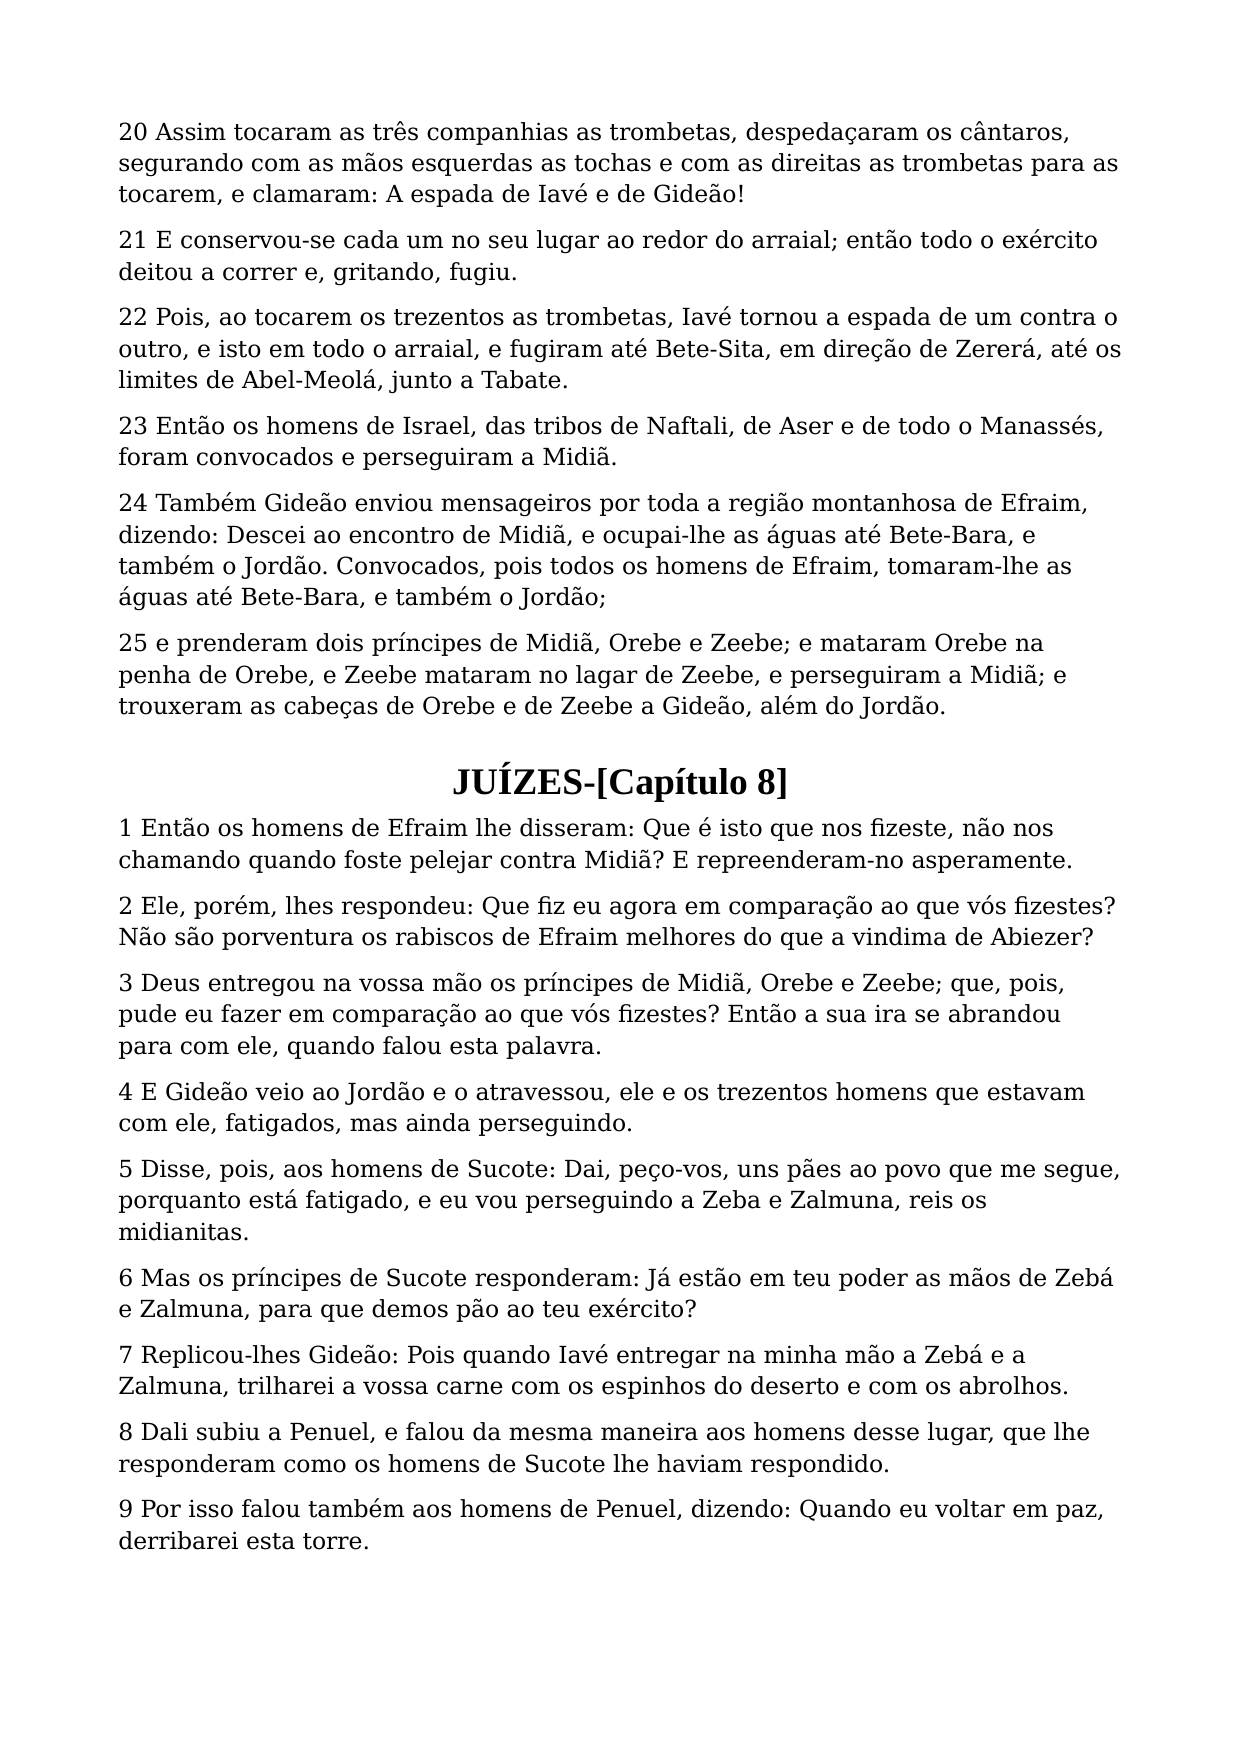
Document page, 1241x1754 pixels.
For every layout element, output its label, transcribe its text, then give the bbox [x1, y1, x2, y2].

text 4 E Gideão veio ao Jordão e o atravessou, ele e os trezentos homens que estavam com ele, fatigados, mas ainda perseguindo. [118, 1078, 1122, 1137]
subtitle JUÍZES-[Capítulo 8] [118, 759, 1122, 803]
text 2 Ele, porém, lhes respondeu: Que fiz eu agora em comparação ao que vós fizestes? Não são porventura os rabiscos de Efraim melhores do que a vindima de Abiezer? [118, 892, 1122, 951]
text 3 Deus entregou na vossa mão os príncipes de Midiã, Orebe e Zeebe; que, pois, pude eu fazer em comparação ao que vós fizestes? Então a sua ira se abrandou para com ele, quando falou esta palavra. [118, 970, 1122, 1060]
text 1 Então os homens de Efraim lhe disseram: Que é isto que nos fizeste, não nos chamando quando foste pelejar contra Midiã? E repreenderam-no asperamente. [118, 815, 1122, 874]
text 6 Mas os príncipes de Sucote responderam: Já estão em teu poder as mãos de Zebá e Zalmuna, para que demos pão ao teu exército? [118, 1264, 1122, 1323]
text 23 Então os homens de Israel, das tribos de Naftali, de Aser e de todo o Manassés, foram convocados e perseguiram a Midiã. [118, 413, 1122, 471]
text 25 e prenderam dois príncipes de Midiã, Orebe e Zeebe; e mataram Orebe na penha de Orebe, e Zeebe mataram no lagar de Zeebe, e perseguiram a Midiã; e trouxeram as cabeças de Orebe e de Zeebe a Gideão, além do Jordão. [118, 630, 1122, 720]
text 24 Também Gideão enviou mensageiros por toda a região montanhosa de Efraim, dizendo: Descei ao encontro de Midiã, e ocupai-lhe as águas até Bete-Bara, e também o Jordão. Convocados, pois todos os homens de Efraim, tomaram-lhe as águas até Bete-Bara, e também o Jordão; [118, 490, 1122, 611]
text 20 Assim tocaram as três companhias as trombetas, despedaçaram os cântaros, segurando com as mãos esquerdas as tochas e com as direitas as trombetas para as tocarem, e clamaram: A espada de Iavé e de Gideão! [118, 118, 1122, 208]
text 7 Replicou-lhes Gideão: Pois quando Iavé entregar na minha mão a Zebá e a Zalmuna, trilharei a vossa carne com os espinhos do deserto e com os abrolhos. [118, 1342, 1122, 1400]
text 8 Dali subiu a Penuel, e falou da mesma maneira aos homens desse lugar, que lhe responderam como os homens de Sucote lhe haviam respondido. [118, 1419, 1122, 1477]
text 9 Por isso falou também aos homens de Penuel, dizendo: Quando eu voltar em paz, derribarei esta torre. [118, 1496, 1122, 1555]
text 21 E conservou-se cada um no seu lugar ao redor do arraial; então todo o exército deitou a correr e, gritando, fugiu. [118, 227, 1122, 285]
text 22 Pois, ao tocarem os trezentos as trombetas, Iavé tornou a espada de um contra o outro, e isto em todo o arraial, e fugiram até Bete-Sita, em direção de Zererá, até os limites de Abel-Meolá, junto a Tabate. [118, 304, 1122, 394]
text 5 Disse, pois, aos homens de Sucote: Dai, peço-vos, uns pães ao povo que me segue, porquanto está fatigado, e eu vou perseguindo a Zeba e Zalmuna, reis os midianitas. [118, 1156, 1122, 1246]
